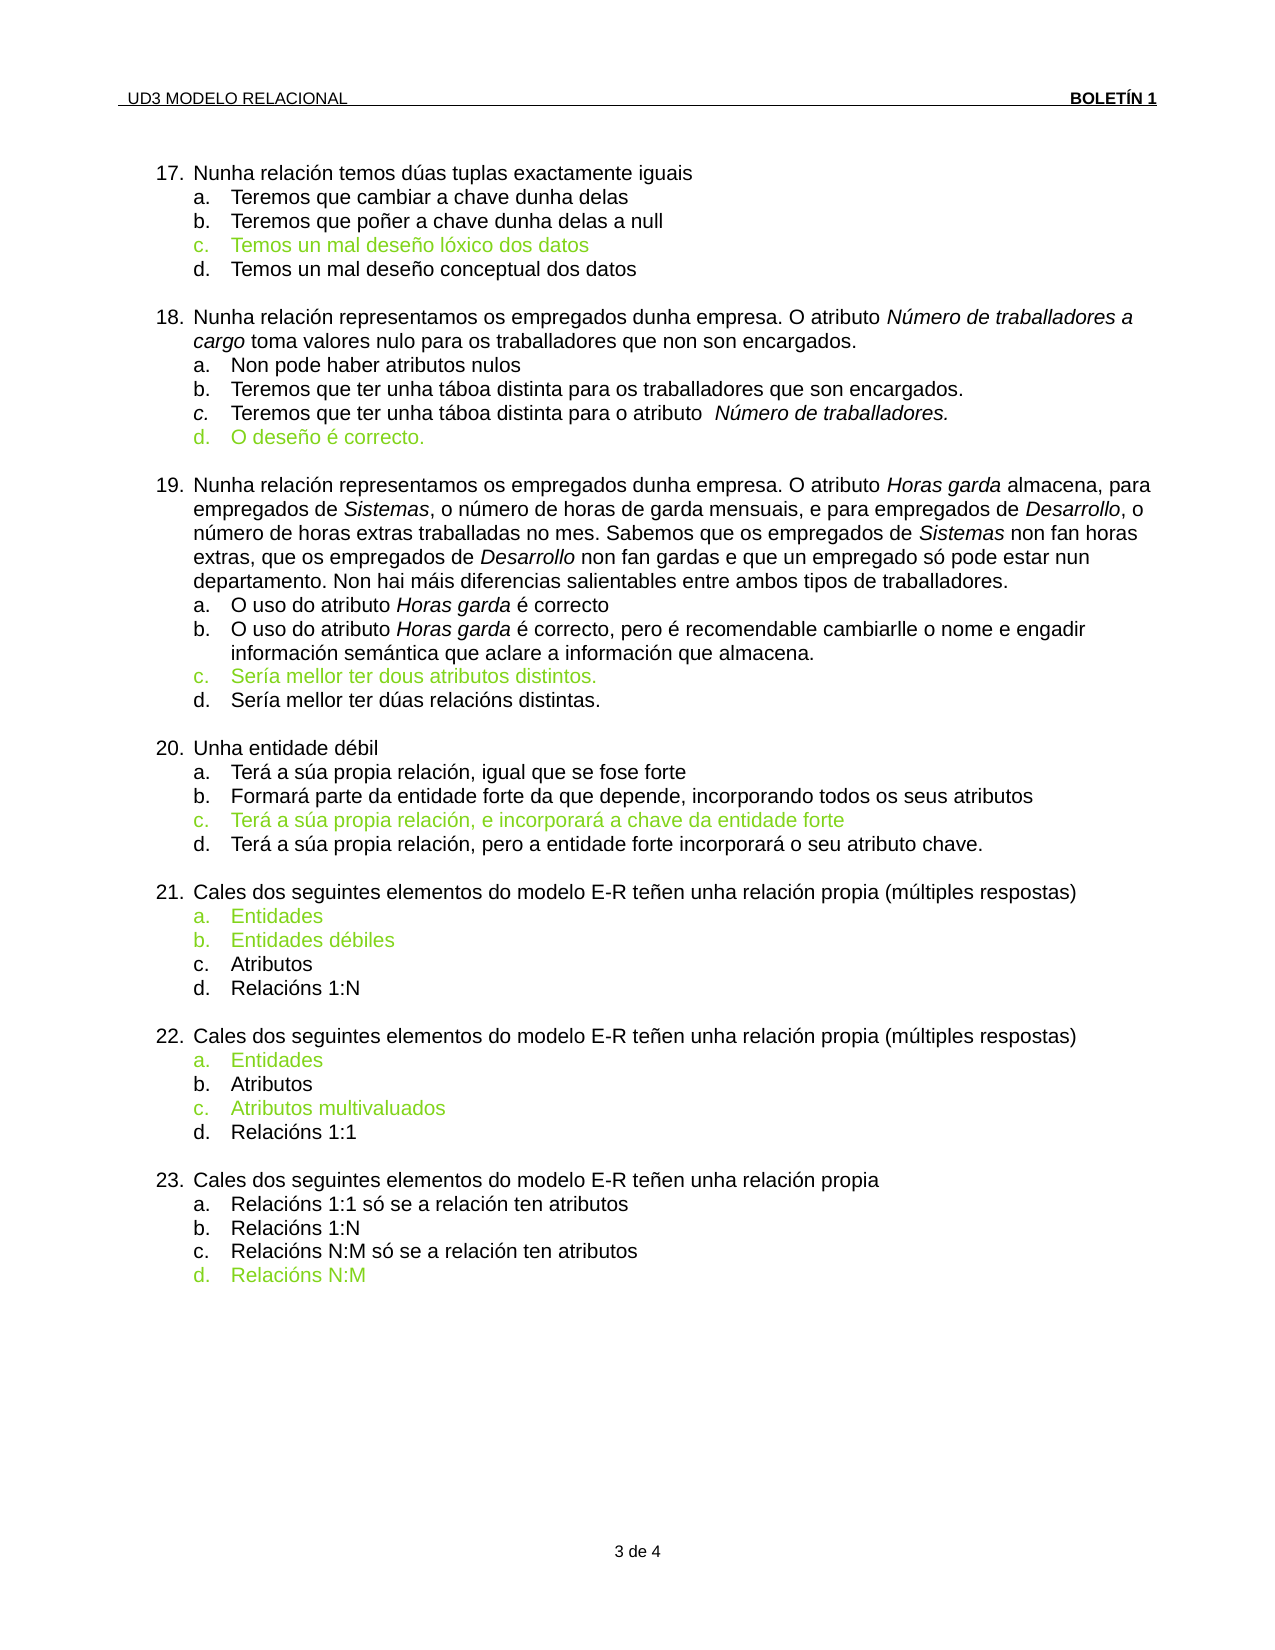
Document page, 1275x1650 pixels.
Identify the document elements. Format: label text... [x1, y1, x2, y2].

list Relacións N:M só se a relación ten atributos [193, 1239, 1176, 1263]
list Cales dos seguintes elementos do modelo E-R teñen unha relación propia (múltiples respostas) [156, 1024, 1176, 1048]
list Sería mellor ter dous atributos distintos. [193, 664, 1176, 688]
list Formará parte da entidade forte da que depende, incorporando todos os seus atributos [193, 784, 1176, 808]
list Terá a súa propia relación, igual que se fose forte [193, 760, 1176, 784]
list Nunha relación temos dúas tuplas exactamente iguais [156, 161, 1176, 185]
list Teremos que poñer a chave dunha delas a null [193, 209, 1176, 233]
list Atributos [193, 1072, 1176, 1096]
list O uso do atributo Horas garda é correcto [193, 592, 1176, 616]
list Cales dos seguintes elementos do modelo E-R teñen unha relación propia [156, 1167, 1176, 1191]
list Entidades [193, 1048, 1176, 1072]
list Unha entidade débil [156, 736, 1176, 760]
list Entidades [193, 904, 1176, 928]
list Atributos [193, 952, 1176, 976]
list Relacións 1:1 só se a relación ten atributos [193, 1191, 1176, 1215]
list Teremos que ter unha táboa distinta para os traballadores que son encargados. [193, 377, 1176, 401]
list Teremos que ter unha táboa distinta para o atributo Número de traballadores. [193, 401, 1176, 425]
list Nunha relación representamos os empregados dunha empresa. O atributo Horas garda almacena, para empregados de Sistemas, o número de horas de garda mensuais, e para empregados de Desarrollo, o número de horas extras traballadas no mes. Sabemos que os empregados de Sistemas non fan horas extras, que os empregados de Desarrollo non fan gardas e que un empregado só pode estar nun departamento. Non hai máis diferencias salientables entre ambos tipos de traballadores. [156, 473, 1176, 592]
list Relacións 1:1 [193, 1119, 1176, 1143]
list Temos un mal deseño lóxico dos datos [193, 233, 1176, 257]
list Sería mellor ter dúas relacións distintas. [193, 688, 1176, 712]
list Entidades débiles [193, 928, 1176, 952]
list Non pode haber atributos nulos [193, 353, 1176, 377]
list O deseño é correcto. [193, 425, 1176, 449]
list Relacións 1:N [193, 976, 1176, 1000]
list Terá a súa propia relación, e incorporará a chave da entidade forte [193, 808, 1176, 832]
list Relacións 1:N [193, 1215, 1176, 1239]
list Cales dos seguintes elementos do modelo E-R teñen unha relación propia (múltiples respostas) [156, 880, 1176, 904]
list Terá a súa propia relación, pero a entidade forte incorporará o seu atributo chave. [193, 832, 1176, 856]
list Nunha relación representamos os empregados dunha empresa. O atributo Número de traballadores a cargo toma valores nulo para os traballadores que non son encargados. [156, 305, 1176, 353]
list Temos un mal deseño conceptual dos datos [193, 257, 1176, 281]
list O uso do atributo Horas garda é correcto, pero é recomendable cambiarlle o nome e engadir información semántica que aclare a información que almacena. [193, 616, 1176, 664]
list Relacións N:M [193, 1263, 1176, 1287]
list Atributos multivaluados [193, 1096, 1176, 1119]
list Teremos que cambiar a chave dunha delas [193, 185, 1176, 209]
